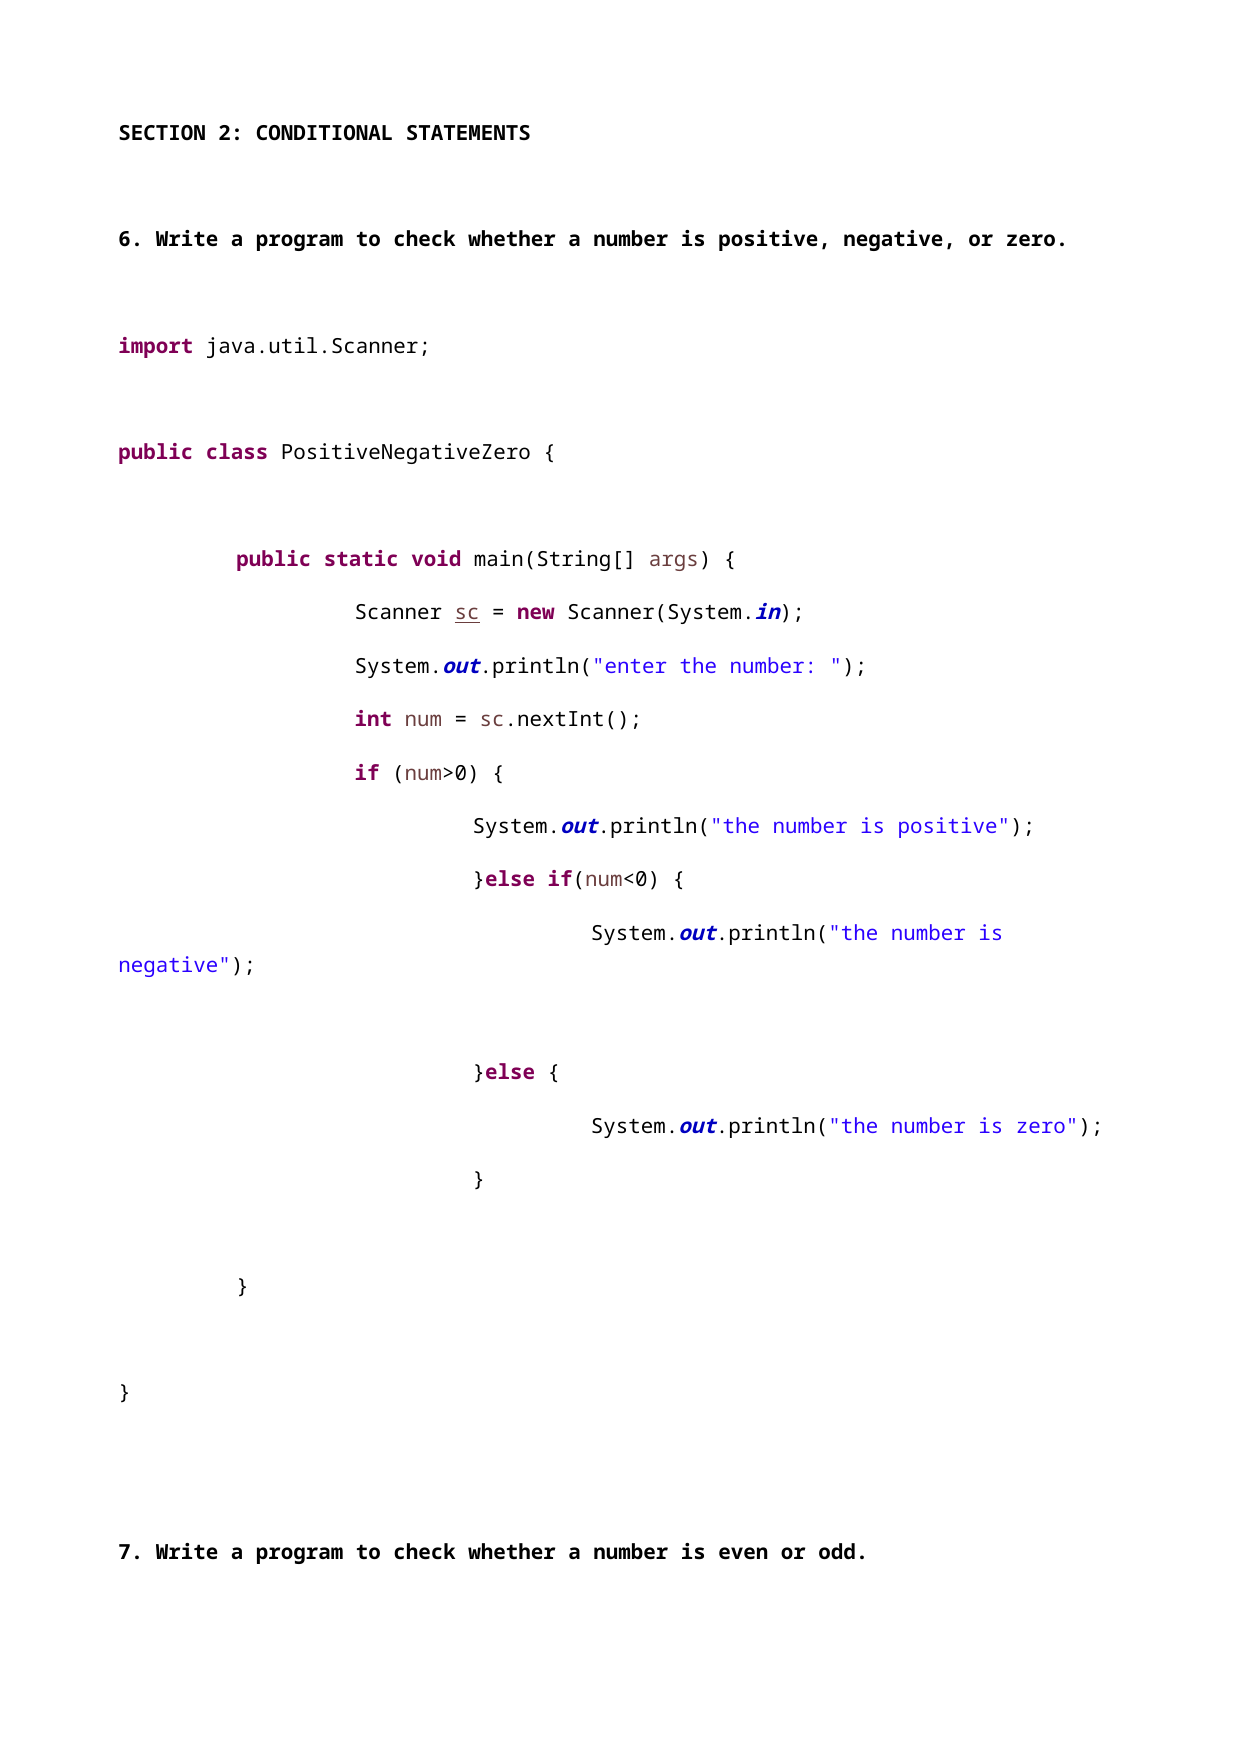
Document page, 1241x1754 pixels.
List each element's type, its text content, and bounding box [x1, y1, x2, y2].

text System.out.println("enter the number: "); [118, 651, 1122, 679]
text public static void main(String[] args) { [118, 544, 1122, 572]
text }else if(num<0) { [118, 864, 1122, 893]
text 6. Write a program to check whether a number is positive, negative, or zero. [118, 224, 1122, 253]
text Scanner sc = new Scanner(System.in); [118, 597, 1122, 626]
text 7. Write a program to check whether a number is even or odd. [118, 1537, 1122, 1565]
text } [118, 1377, 1122, 1406]
text if (num>0) { [118, 758, 1122, 786]
text } [118, 1271, 1122, 1299]
text System.out.println("the number is zero"); [118, 1111, 1122, 1139]
text }else { [118, 1057, 1122, 1086]
text int num = sc.nextInt(); [118, 704, 1122, 733]
text public class PositiveNegativeZero { [118, 437, 1122, 466]
text SECTION 2: CONDITIONAL STATEMENTS [118, 118, 1122, 147]
text System.out.println("the number is negative"); [118, 918, 1122, 979]
text System.out.println("the number is positive"); [118, 811, 1122, 839]
text } [118, 1164, 1122, 1193]
text import java.util.Scanner; [118, 331, 1122, 359]
